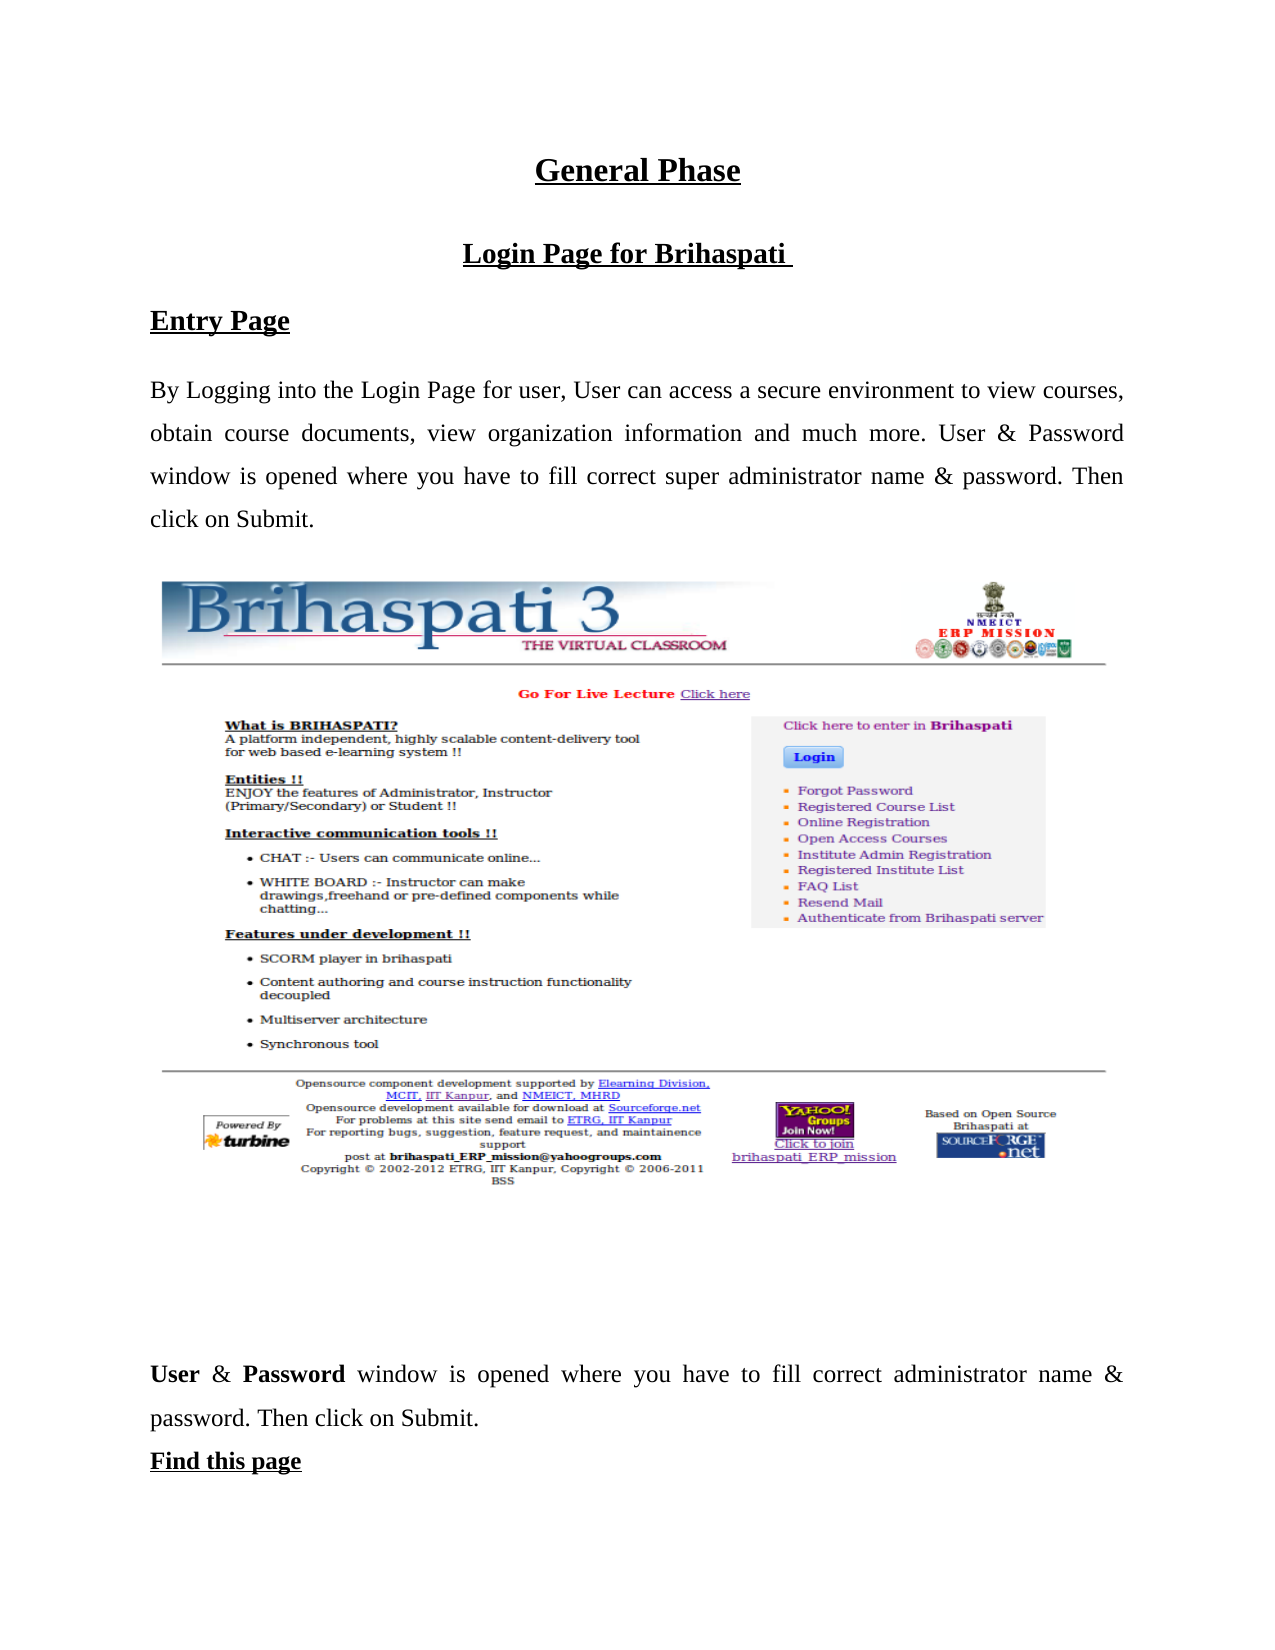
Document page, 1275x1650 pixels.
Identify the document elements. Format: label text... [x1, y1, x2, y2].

picture [157, 576, 1118, 1216]
text User & Password window is opened where you have to fill correct administrator name & password. Then click on Submit. [150, 1359, 1125, 1431]
text General Phase [150, 150, 1125, 188]
text By Logging into the Login Page for user, User can access a secure environment to view courses, obtain course documents, view organization information and much more. User & Password window is opened where you have to fill correct super administrator name & password. Then click on Submit. [150, 375, 1125, 533]
text Entry Page [150, 303, 1125, 337]
text Find this page [150, 1446, 1125, 1474]
text Login Page for Brihaspati [150, 236, 1125, 270]
